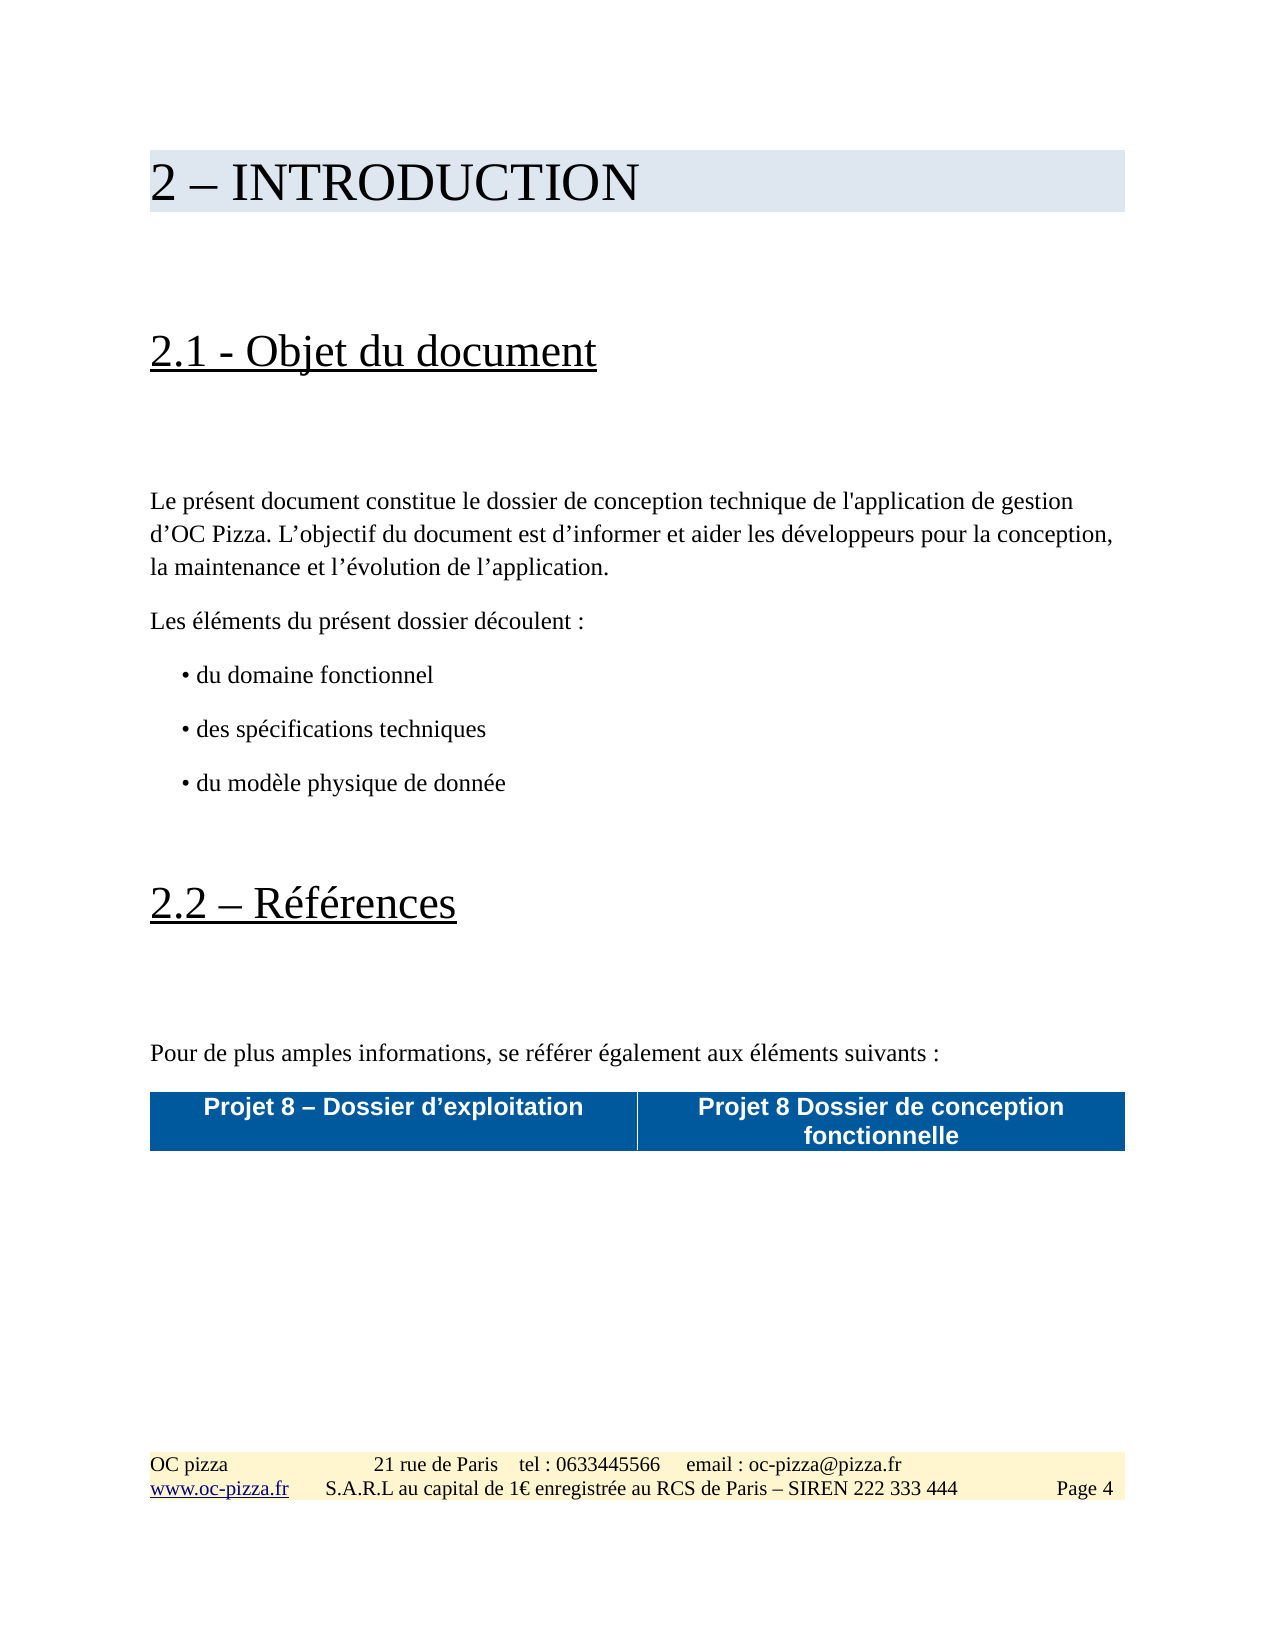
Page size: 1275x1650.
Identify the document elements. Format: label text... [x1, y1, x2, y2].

text • des spécifications techniques [150, 714, 1125, 743]
table_header Projet 8 Dossier de conception fonctionnelle [638, 1092, 1125, 1150]
text Le présent document constitue le dossier de conception technique de l'application de gestion d’OC Pizza. L’objectif du document est d’informer et aider les développeurs pour la conception, la maintenance et l’évolution de l’application. [150, 486, 1125, 581]
text 2.2 – Références [150, 876, 1125, 928]
text Pour de plus amples informations, se référer également aux éléments suivants : [150, 1038, 1125, 1067]
text • du domaine fonctionnel [150, 660, 1125, 689]
text • du modèle physique de donnée [150, 768, 1125, 797]
text 2.1 - Objet du document [150, 324, 1125, 376]
text 2 – INTRODUCTION [150, 150, 1125, 212]
text Les éléments du présent dossier découlent : [150, 606, 1125, 635]
table_header Projet 8 – Dossier d’exploitation [150, 1092, 637, 1150]
